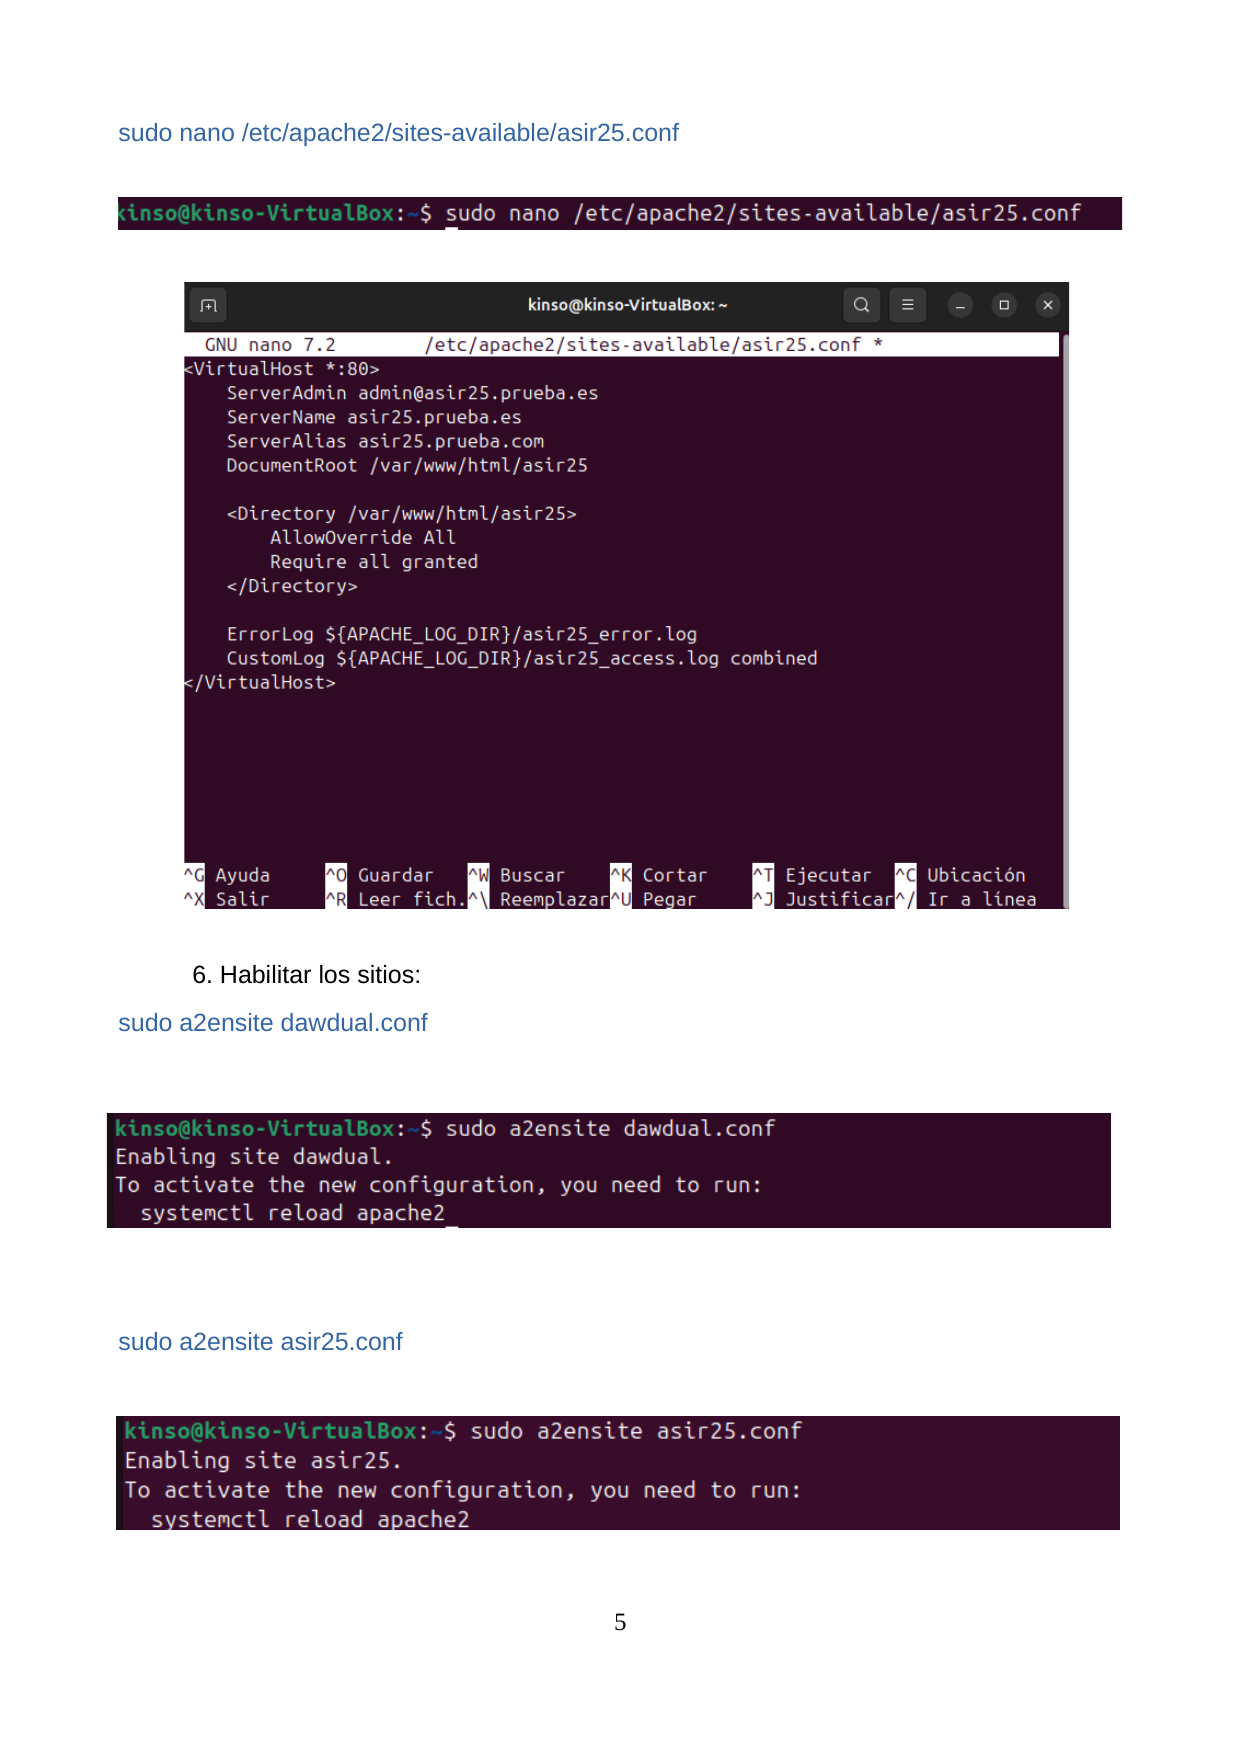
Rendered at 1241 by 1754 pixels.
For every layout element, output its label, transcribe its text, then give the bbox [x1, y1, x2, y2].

picture [184, 282, 1070, 909]
text 6. Habilitar los sitios: [118, 960, 1122, 989]
text sudo nano /etc/apache2/sites-available/asir25.conf [118, 118, 1122, 147]
text sudo a2ensite asir25.conf [118, 1327, 1122, 1356]
text sudo a2ensite dawdual.conf [118, 1008, 1122, 1037]
picture [118, 197, 1123, 230]
picture [106, 1113, 1111, 1228]
picture [116, 1416, 1120, 1530]
